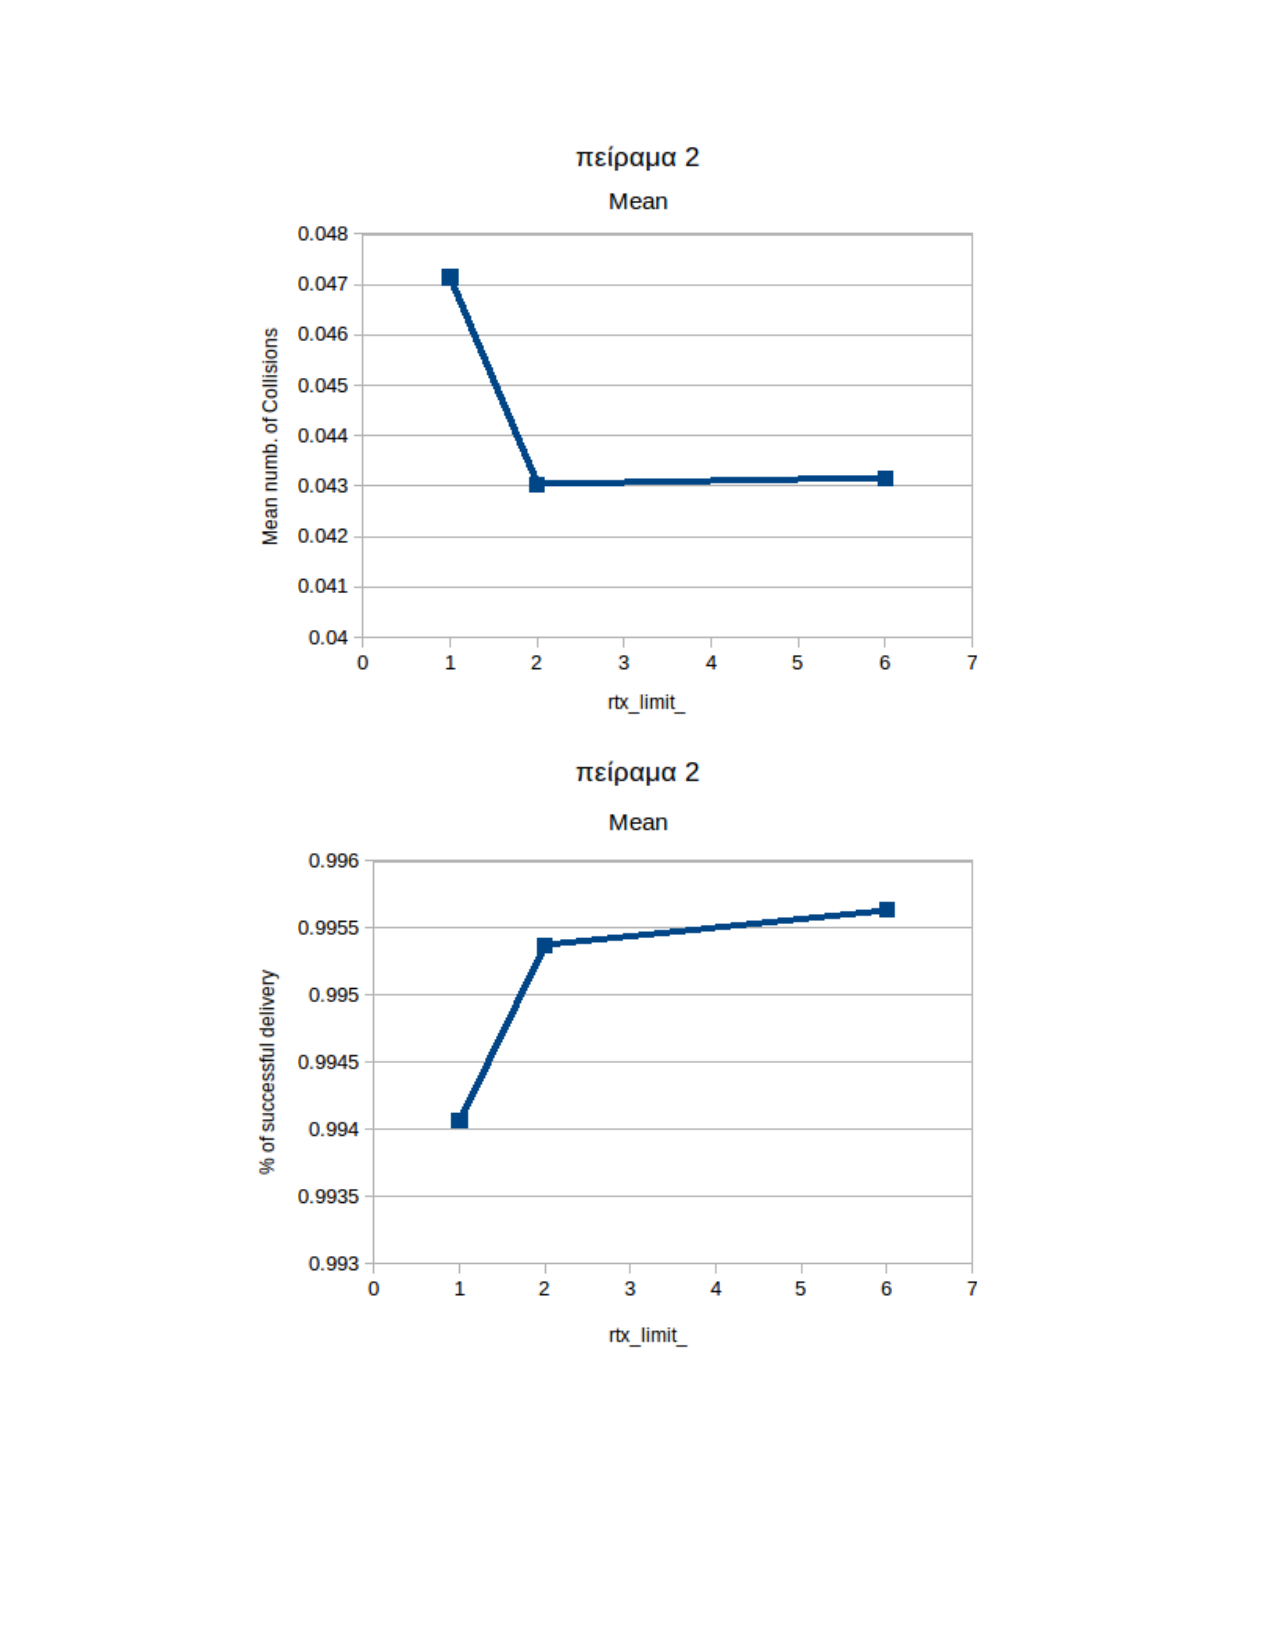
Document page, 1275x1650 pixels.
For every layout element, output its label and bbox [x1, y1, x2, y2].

picture [253, 326, 287, 549]
picture [571, 750, 704, 797]
picture [605, 685, 689, 719]
picture [298, 849, 978, 1302]
picture [604, 802, 671, 843]
picture [298, 135, 978, 676]
picture [250, 967, 284, 1178]
picture [606, 1318, 691, 1352]
